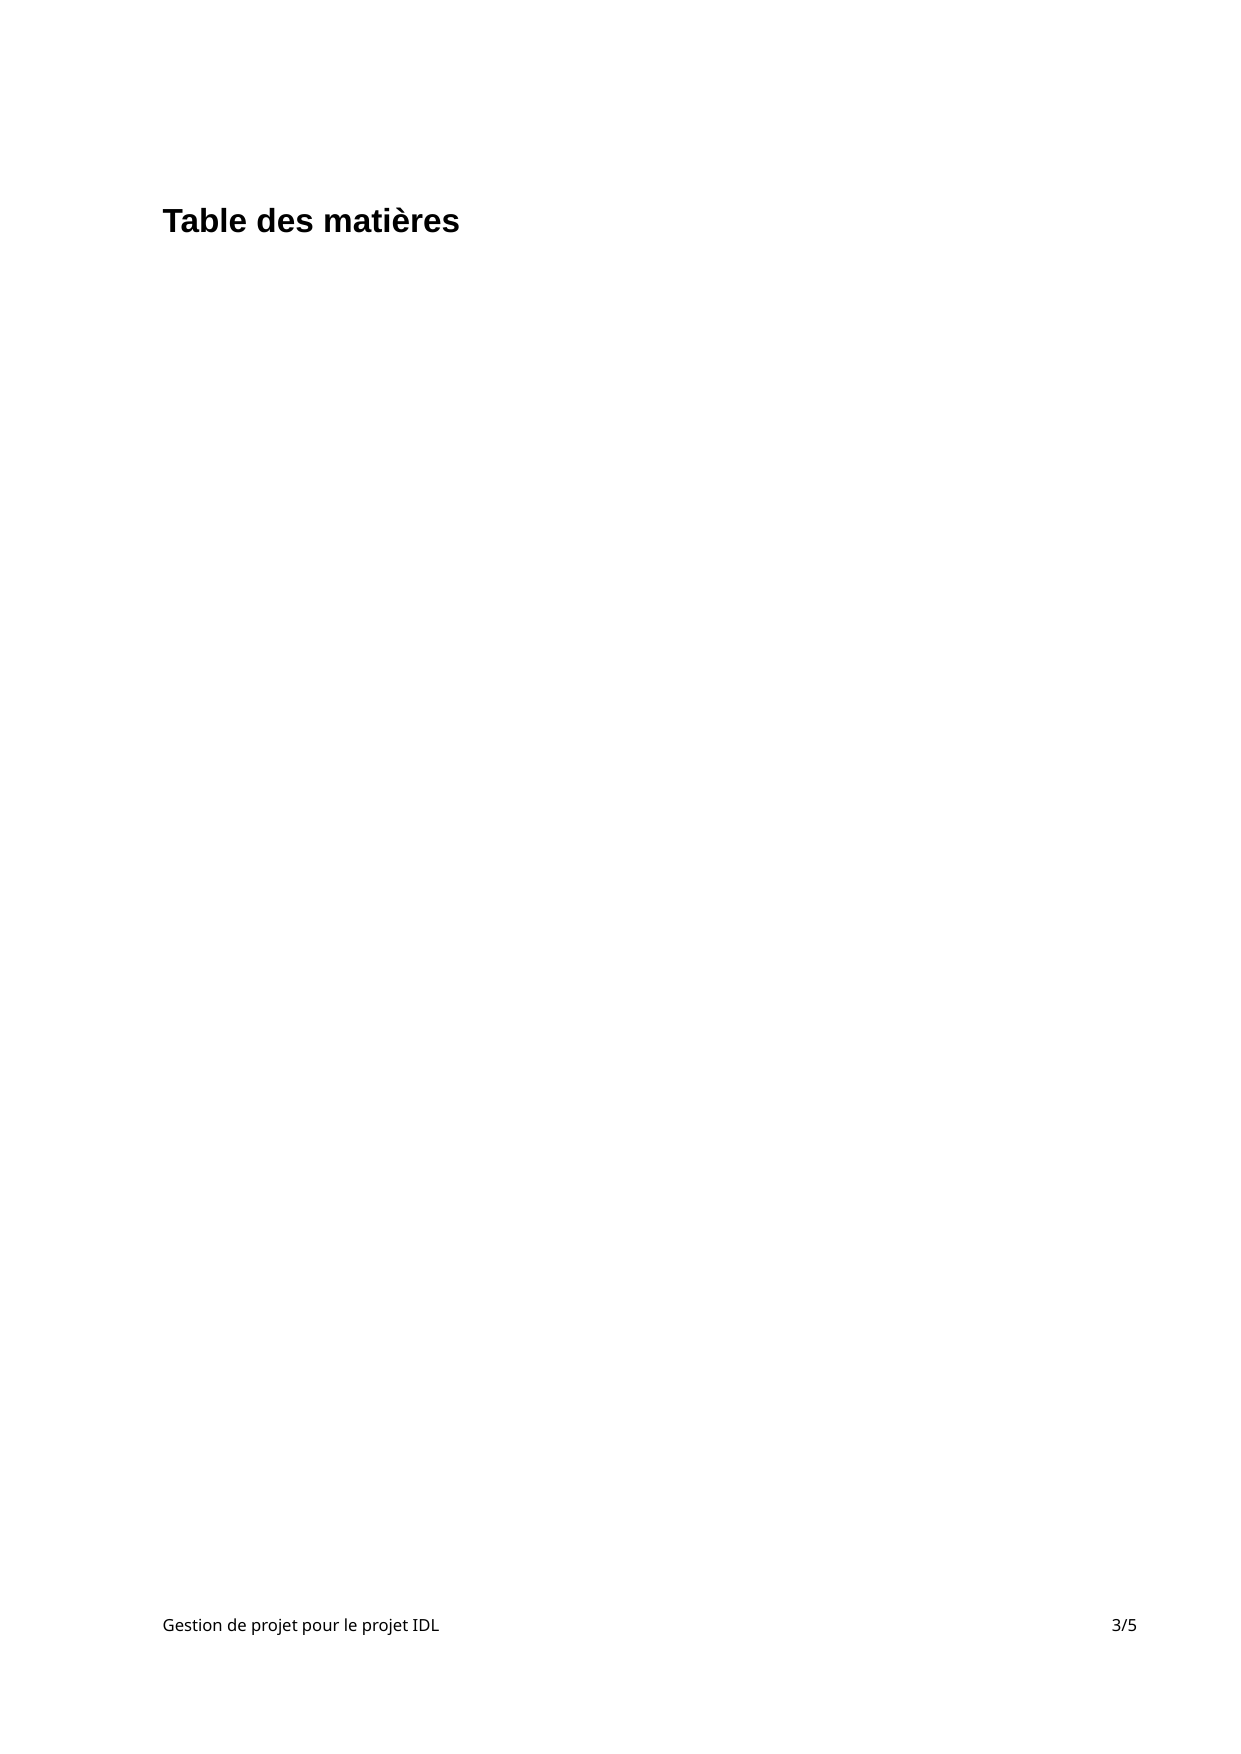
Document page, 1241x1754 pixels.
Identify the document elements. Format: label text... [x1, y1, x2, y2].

subtitle Table des matières [162, 201, 1137, 240]
